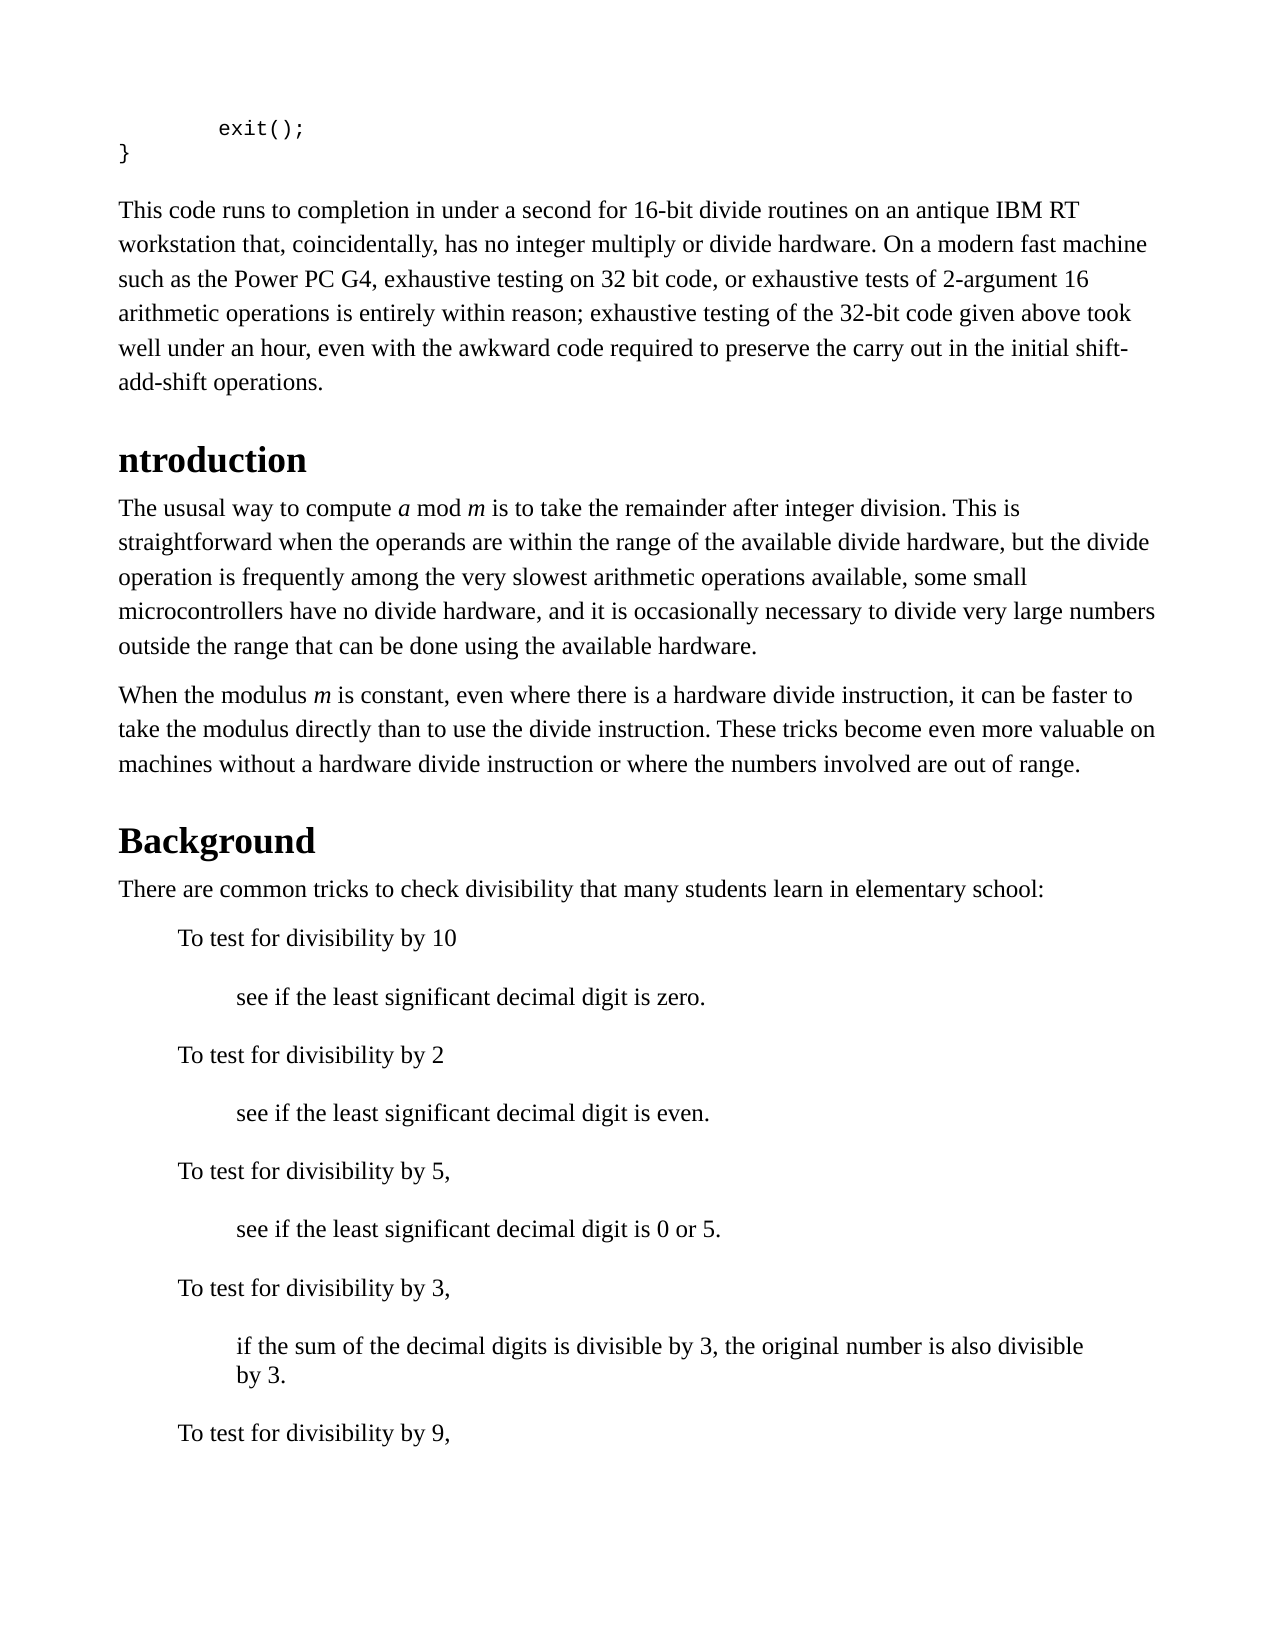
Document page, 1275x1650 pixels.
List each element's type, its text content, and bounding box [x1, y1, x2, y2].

subtitle To test for divisibility by 10 [177, 923, 1098, 952]
text When the modulus m is constant, even where there is a hardware divide instruction, it can be faster to take the modulus directly than to use the divide instruction. These tricks become even more valuable on machines without a hardware divide instruction or where the numbers involved are out of range. [118, 680, 1157, 777]
text exit(); [118, 118, 1157, 142]
subtitle To test for divisibility by 3, [177, 1273, 1098, 1301]
list see if the least significant decimal digit is 0 or 5. [236, 1214, 1098, 1243]
text This code runs to completion in under a second for 16-bit divide routines on an antique IBM RT workstation that, coincidentally, has no integer multiply or divide hardware. On a modern fast machine such as the Power PC G4, exhaustive testing on 32 bit code, or exhaustive tests of 2-argument 16 arithmetic operations is entirely within reason; exhaustive testing of the 32-bit code given above took well under an hour, even with the awkward code required to preserve the carry out in the initial shift-add-shift operations. [118, 195, 1157, 396]
subtitle To test for divisibility by 2 [177, 1040, 1098, 1068]
subtitle Background [118, 819, 1157, 862]
subtitle To test for divisibility by 9, [177, 1418, 1098, 1447]
text The ususal way to compute a mod m is to take the remainder after integer division. This is straightforward when the operands are within the range of the available divide hardware, but the divide operation is frequently among the very slowest arithmetic operations available, some small microcontrollers have no divide hardware, and it is occasionally necessary to divide very large numbers outside the range that can be done using the available hardware. [118, 493, 1157, 659]
subtitle To test for divisibility by 5, [177, 1156, 1098, 1185]
subtitle ntroduction [118, 437, 1157, 480]
list see if the least significant decimal digit is even. [236, 1098, 1098, 1127]
text There are common tricks to check divisibility that many students learn in elementary school: [118, 874, 1157, 903]
list if the sum of the decimal digits is divisible by 3, the original number is also divisible by 3. [236, 1331, 1098, 1388]
text } [118, 142, 1157, 165]
list see if the least significant decimal digit is zero. [236, 982, 1098, 1010]
